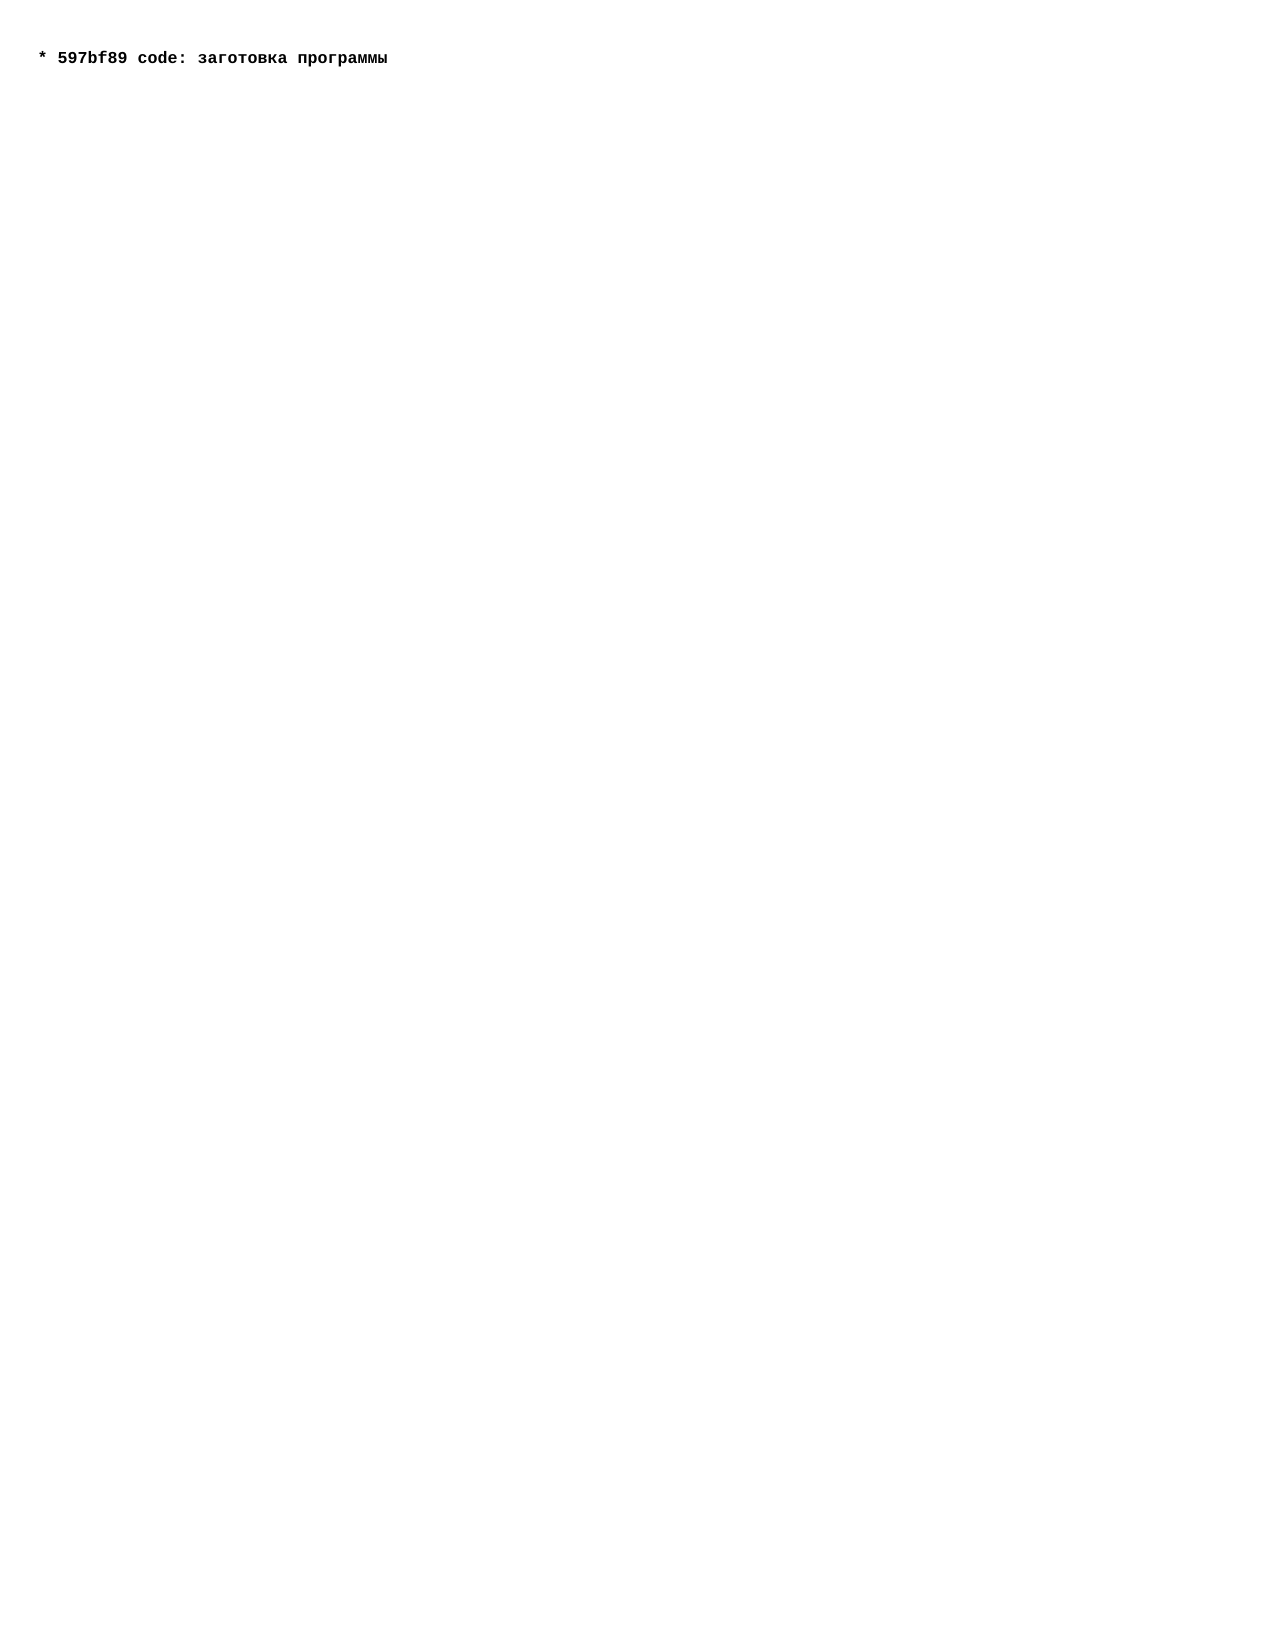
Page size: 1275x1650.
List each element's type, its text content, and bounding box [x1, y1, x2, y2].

text * 597bf89 code: заготовка программы [37, 50, 1236, 69]
